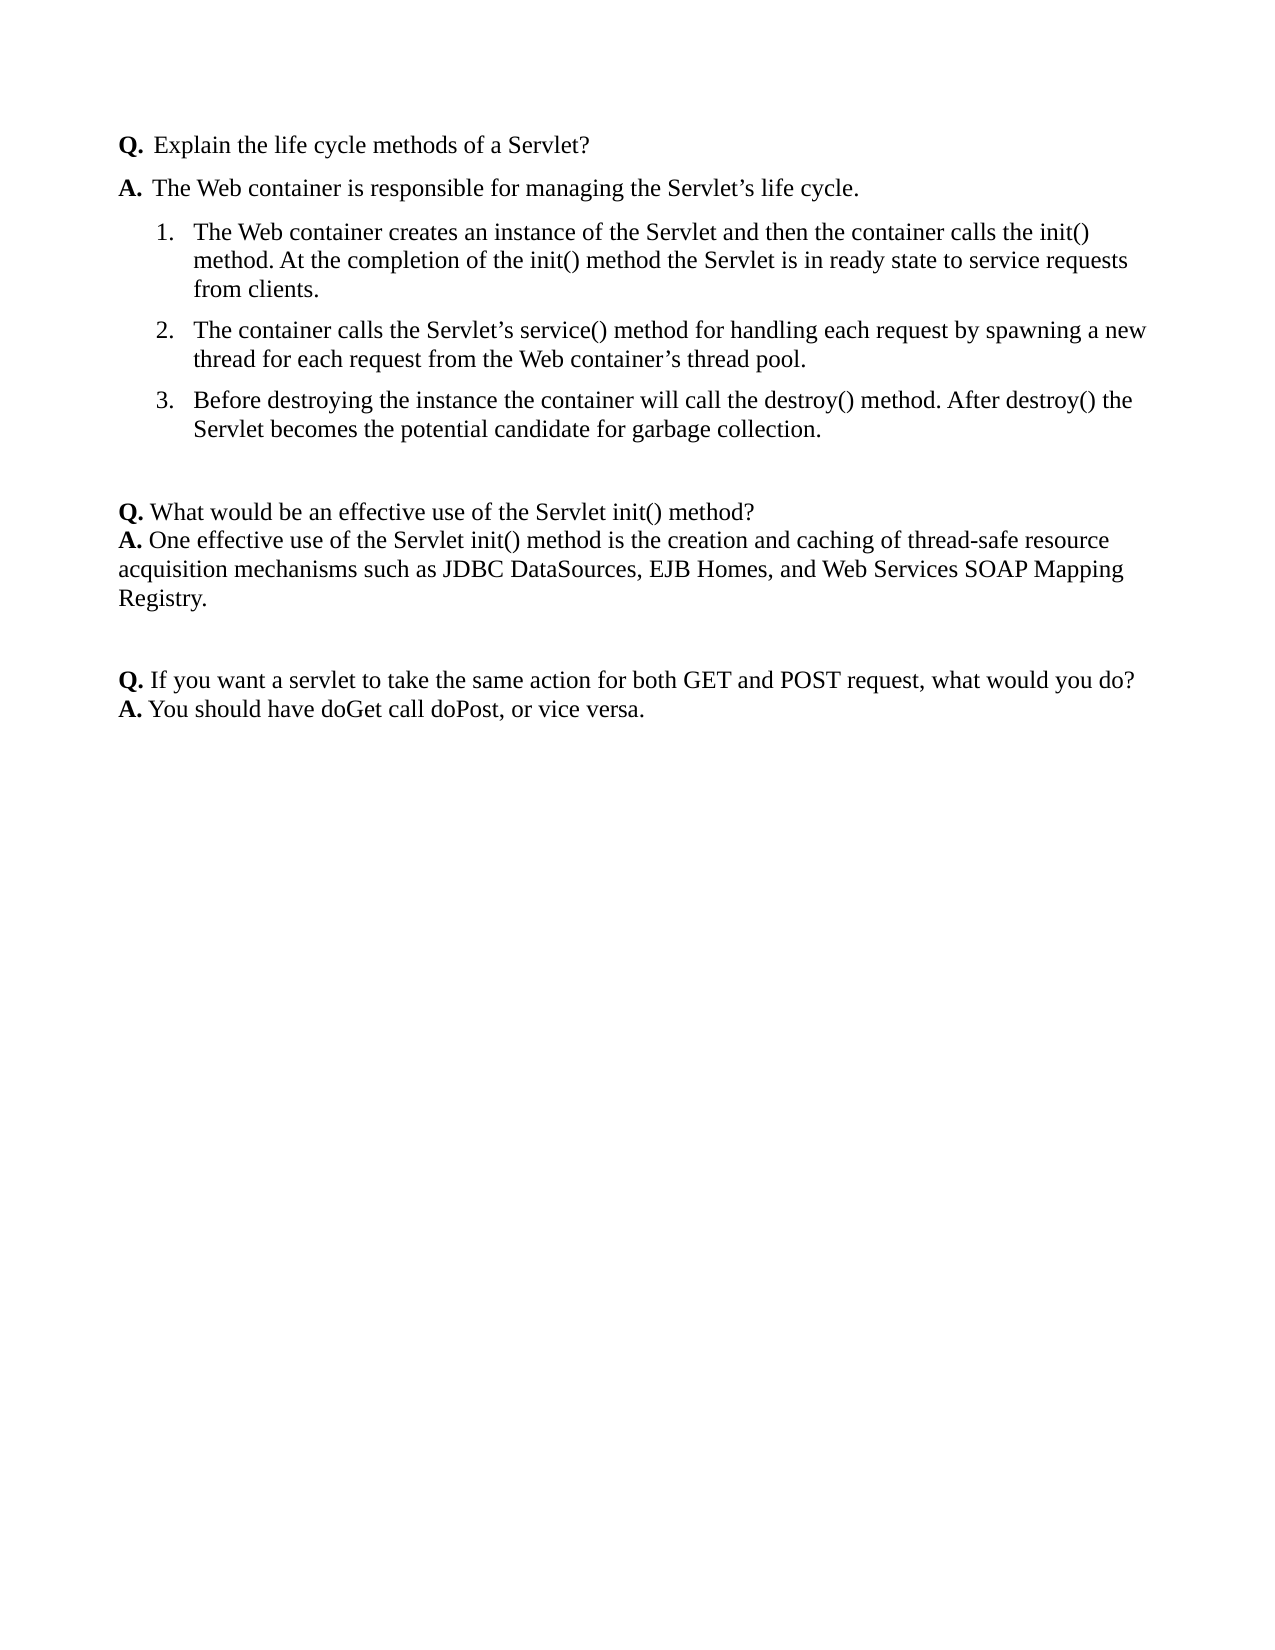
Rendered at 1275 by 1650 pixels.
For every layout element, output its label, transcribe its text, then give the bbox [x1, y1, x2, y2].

text A. You should have doGet call doPost, or vice versa. [118, 694, 1157, 723]
text Q. If you want a servlet to take the same action for both GET and POST request, what would you do? [118, 666, 1157, 694]
text Q. Explain the life cycle methods of a Servlet? A. The Web container is responsible for managing the Servlet’s life cycle. [118, 118, 1157, 204]
text Q. What would be an effective use of the Servlet init() method? A. One effective use of the Servlet init() method is the creation and caching of thread-safe resource acquisition mechanisms such as JDBC DataSources, EJB Homes, and Web Services SOAP Mapping Registry. [118, 497, 1157, 612]
list The container calls the Servlet’s service() method for handling each request by spawning a new thread for each request from the Web container’s thread pool. [156, 316, 1157, 373]
list The Web container creates an instance of the Servlet and then the container calls the init() method. At the completion of the init() method the Servlet is in ready state to service requests from clients. [156, 217, 1157, 303]
list Before destroying the instance the container will call the destroy() method. After destroy() the Servlet becomes the potential candidate for garbage collection. [156, 386, 1157, 443]
